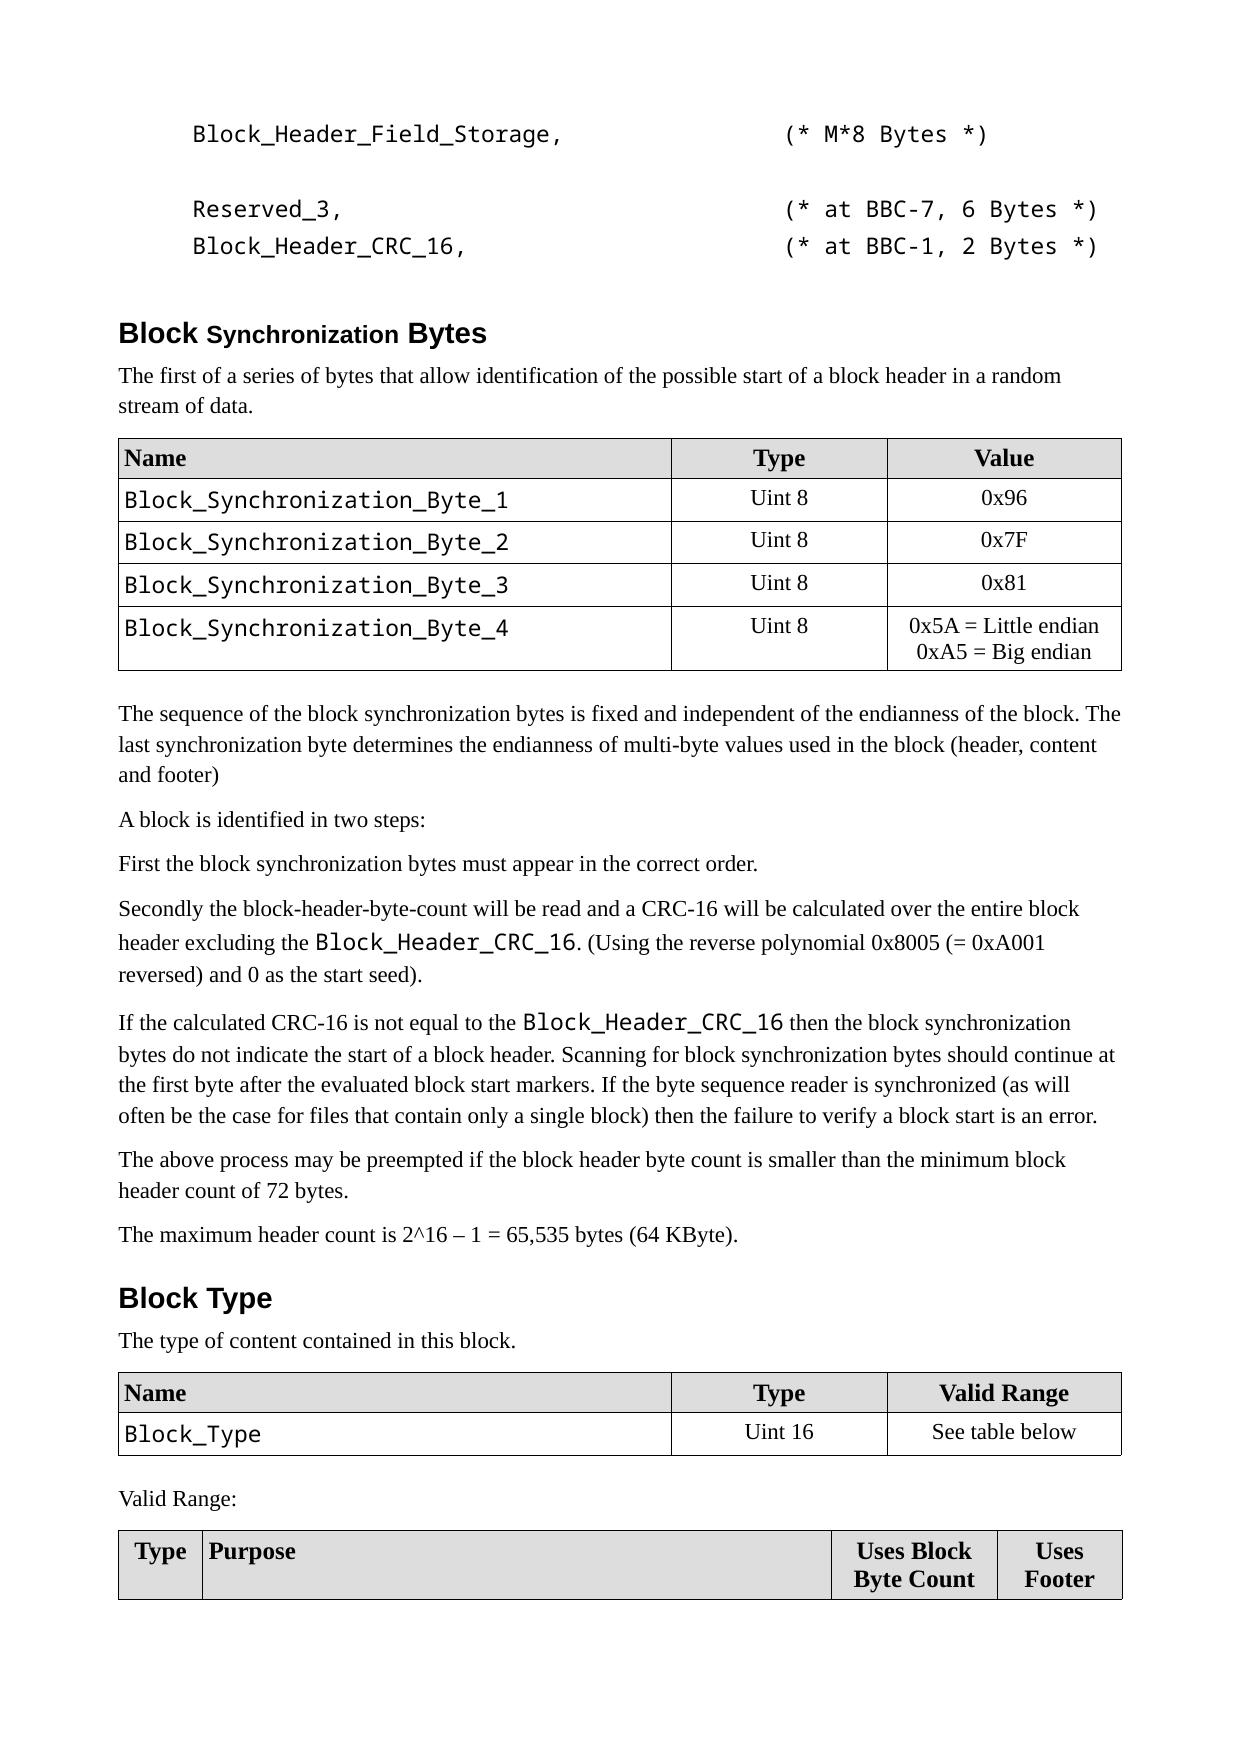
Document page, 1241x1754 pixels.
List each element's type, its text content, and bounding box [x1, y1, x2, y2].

table_cell 0x7F [888, 522, 1121, 563]
text Block_Header_CRC_16, (* at BBC-1, 2 Bytes *) [118, 230, 1122, 261]
text Valid Range: [118, 1485, 1122, 1512]
subtitle Block Type [118, 1281, 1122, 1315]
table_cell Uint 16 [672, 1413, 887, 1455]
text A block is identified in two steps: [118, 806, 1122, 832]
text The sequence of the block synchronization bytes is fixed and independent of the endianness of the block. The last synchronization byte determines the endianness of multi-byte values used in the block (header, content and footer) [118, 701, 1122, 787]
table_cell Block_Synchronization_Byte_4 [119, 607, 671, 670]
table_cell 0x96 [888, 479, 1121, 521]
table_cell Uint 8 [672, 607, 887, 670]
table_cell Uint 8 [672, 522, 887, 563]
table_cell Block_Type [119, 1413, 671, 1455]
table_header Name [119, 1373, 671, 1412]
table_header Purpose [203, 1531, 831, 1599]
text The above process may be preempted if the block header byte count is smaller than the minimum block header count of 72 bytes. [118, 1147, 1122, 1203]
table_cell Uint 8 [672, 479, 887, 521]
table_header Name [119, 439, 671, 478]
text The maximum header count is 2^16 – 1 = 65,535 bytes (64 KByte). [118, 1222, 1122, 1248]
table_header Uses Block Byte Count [832, 1531, 997, 1599]
table_cell Block_Synchronization_Byte_1 [119, 479, 671, 521]
text First the block synchronization bytes must appear in the correct order. [118, 851, 1122, 877]
text Block_Header_Field_Storage, (* M*8 Bytes *) [118, 118, 1122, 149]
text The type of content contained in this block. [118, 1327, 1122, 1353]
table_cell Block_Synchronization_Byte_2 [119, 522, 671, 563]
table_header Valid Range [888, 1373, 1121, 1412]
text The first of a series of bytes that allow identification of the possible start of a block header in a random stream of data. [118, 362, 1122, 419]
table_header Value [888, 439, 1121, 478]
table_cell Block_Synchronization_Byte_3 [119, 564, 671, 606]
table_header Type [119, 1531, 202, 1599]
table_header Uses Footer [998, 1531, 1122, 1599]
text If the calculated CRC-16 is not equal to the Block_Header_CRC_16 then the block synchronization bytes do not indicate the start of a block header. Scanning for block synchronization bytes should continue at the first byte after the evaluated block start markers. If the byte sequence reader is synchronized (as will often be the case for files that contain only a single block) then the failure to verify a block start is an error. [118, 1006, 1122, 1128]
table_cell 0x81 [888, 564, 1121, 606]
subtitle Block Synchronization Bytes [118, 316, 1122, 350]
table_cell Uint 8 [672, 564, 887, 606]
table_cell 0x5A = Little endian 0xA5 = Big endian [888, 607, 1121, 670]
text Secondly the block-header-byte-count will be read and a CRC-16 will be calculated over the entire block header excluding the Block_Header_CRC_16. (Using the reverse polynomial 0x8005 (= 0xA001 reversed) and 0 as the start seed). [118, 895, 1122, 988]
table_cell See table below [888, 1413, 1121, 1455]
table_header Type [672, 1373, 887, 1412]
text Reserved_3, (* at BBC-7, 6 Bytes *) [118, 193, 1122, 224]
table_header Type [672, 439, 887, 478]
